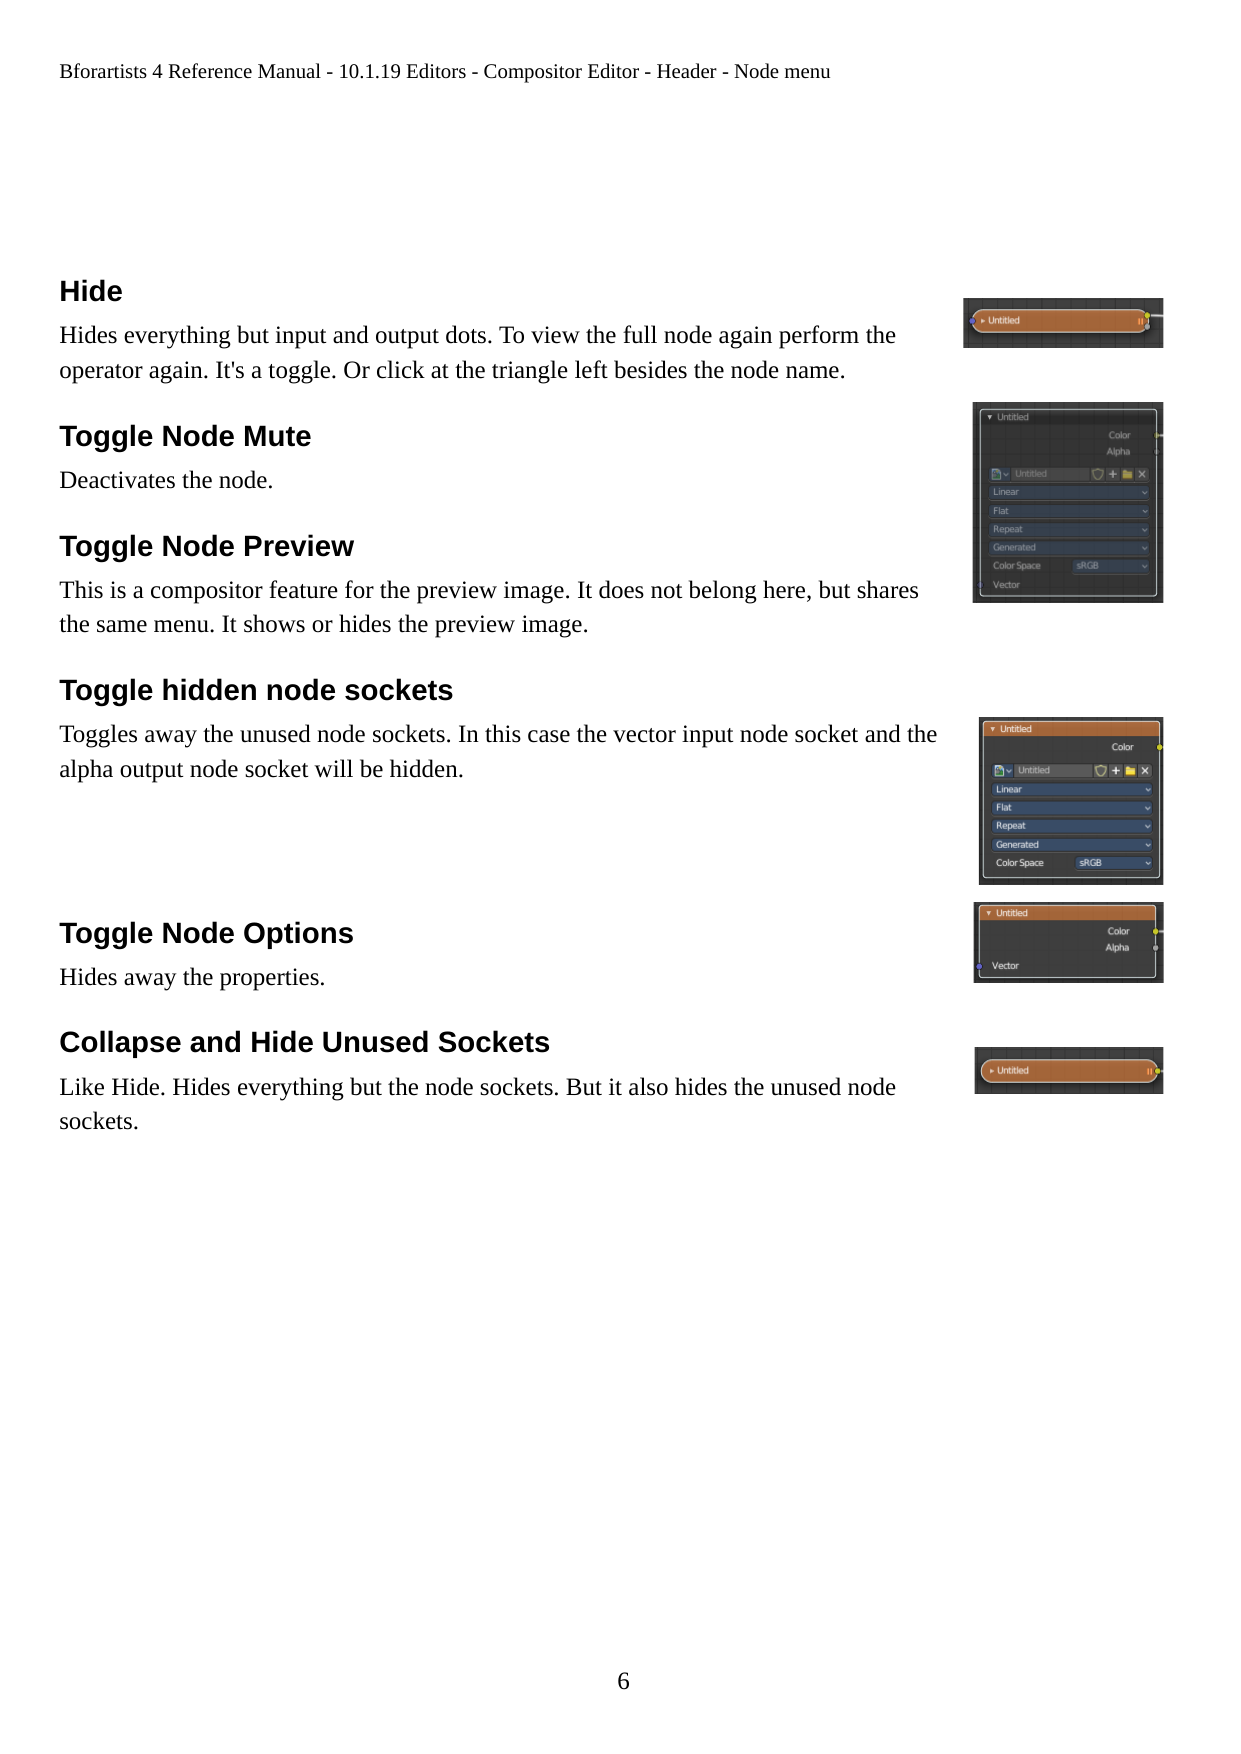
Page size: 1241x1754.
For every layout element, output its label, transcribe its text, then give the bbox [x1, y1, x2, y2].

subtitle Toggle Node Mute [59, 419, 972, 452]
subtitle Hide [59, 274, 1181, 308]
picture [974, 1047, 1164, 1094]
text Toggles away the unused node sockets. In this case the vector input node socket and the alpha output node socket will be hidden. [59, 719, 978, 782]
text Like Hide. Hides everything but the node sockets. But it also hides the unused node sockets. [59, 1072, 1181, 1135]
text Hides everything but input and output dots. To view the full node again perform the operator again. It's a toggle. Or click at the triangle left besides the node name. [59, 321, 1181, 384]
picture [973, 902, 1164, 983]
subtitle Collapse and Hide Unused Sockets [59, 1025, 1181, 1059]
picture [978, 717, 1164, 885]
subtitle [1164, 916, 1181, 949]
subtitle Toggle Node Options [59, 916, 973, 949]
text [1164, 465, 1181, 494]
subtitle Toggle hidden node sockets [59, 673, 1181, 707]
subtitle [1164, 529, 1181, 562]
picture [972, 402, 1164, 603]
text Hides away the properties. [59, 962, 1181, 991]
text Deactivates the node. [59, 465, 972, 494]
text This is a compositor feature for the preview image. It does not belong here, but shares the same menu. It shows or hides the preview image. [59, 575, 1181, 638]
subtitle Toggle Node Preview [59, 529, 972, 562]
subtitle [1164, 419, 1181, 452]
picture [963, 298, 1164, 348]
